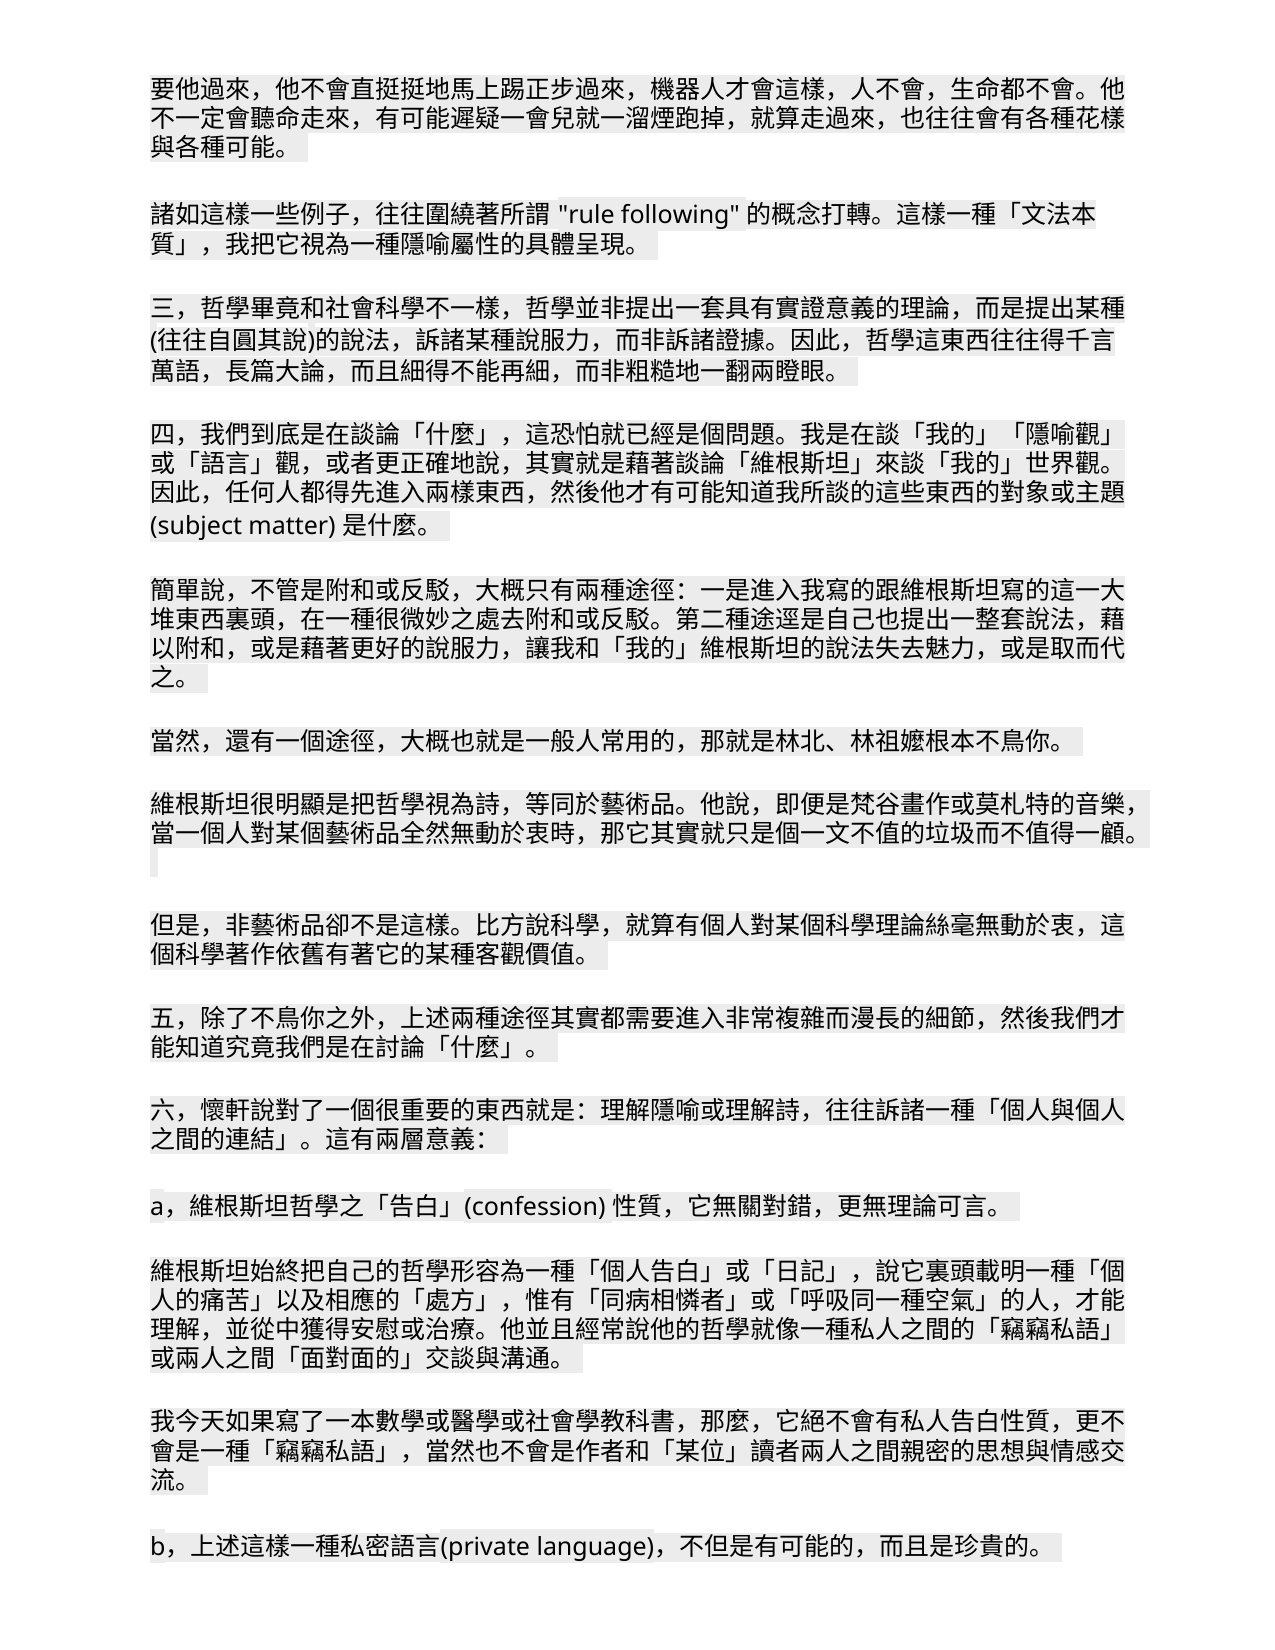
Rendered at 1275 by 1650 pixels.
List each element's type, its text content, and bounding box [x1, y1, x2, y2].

text (再續) 裕康， 你知道，學術上的東西很難(或說不太可能)用簡短文字說明。特別是哲學這樣一種「小題大作」的學科，講究微妙與細微差異；往往差之毫釐，失之千里。我就零碎地簡化著說： 一，我並沒有把語言分成「有意義的」vs.「無意義的」或「隱喻的」。 隱喻是一種物種秉賦，一種「不守規矩」的能力，跟有沒有意義無關。 你知道，我對語言的看法是認為「所有語言都是隱喻」。隱喻就是藉著something 讓人想到something else。所謂「有意義」的文字當然也會有著同樣的隱喻屬性。 二，我常講，這樣一種「不守規矩」的能力，似乎也使得人工智慧很難超越人類。套用維根斯坦的術語來說，"rule following" 彷彿意味著生命，而 "act according to a rule" 卻只是一種機器現象。 我常舉一個維根斯坦所舉的「五號表情」的例子，如果有個人每次要換表情都得先說等一下，然後就像開車換檔那樣，從比方說四號表情，倒回三號，然後才是二號表情登場。當他想再換為五號表情時，就得再從二號先換到三號，再換到四號，然後五號表情才能展露。換來換去，一共就這五種表情。維根斯坦說，這時候我們會懷疑這個人是否少了一樣東西？靈魂。 不妨再想想維根斯坦另一個關於「不聽指令」的例子。他說，遠遠一個小孩或一隻貓，你要他過來，他不會直挺挺地馬上踢正步過來，機器人才會這樣，人不會，生命都不會。他不一定會聽命走來，有可能遲疑一會兒就一溜煙跑掉，就算走過來，也往往會有各種花樣與各種可能。 諸如這樣一些例子，往往圍繞著所謂 "rule following" 的概念打轉。這樣一種「文法本質」，我把它視為一種隱喻屬性的具體呈現。 三，哲學畢竟和社會科學不一樣，哲學並非提出一套具有實證意義的理論，而是提出某種(往往自圓其說)的說法，訴諸某種說服力，而非訴諸證據。因此，哲學這東西往往得千言萬語，長篇大論，而且細得不能再細，而非粗糙地一翻兩瞪眼。 四，我們到底是在談論「什麼」，這恐怕就已經是個問題。我是在談「我的」「隱喻觀」或「語言」觀，或者更正確地說，其實就是藉著談論「維根斯坦」來談「我的」世界觀。因此，任何人都得先進入兩樣東西，然後他才有可能知道我所談的這些東西的對象或主題(subject matter) 是什麼。 簡單說，不管是附和或反駁，大概只有兩種途徑：一是進入我寫的跟維根斯坦寫的這一大堆東西裏頭，在一種很微妙之處去附和或反駁。第二種途逕是自己也提出一整套說法，藉以附和，或是藉著更好的說服力，讓我和「我的」維根斯坦的說法失去魅力，或是取而代之。 當然，還有一個途徑，大概也就是一般人常用的，那就是林北、林祖嬤根本不鳥你。 維根斯坦很明顯是把哲學視為詩，等同於藝術品。他說，即便是梵谷畫作或莫札特的音樂，當一個人對某個藝術品全然無動於衷時，那它其實就只是個一文不值的垃圾而不值得一顧。 但是，非藝術品卻不是這樣。比方說科學，就算有個人對某個科學理論絲毫無動於衷，這個科學著作依舊有著它的某種客觀價值。 五，除了不鳥你之外，上述兩種途徑其實都需要進入非常複雜而漫長的細節，然後我們才能知道究竟我們是在討論「什麼」。 六，懷軒說對了一個很重要的東西就是：理解隱喻或理解詩，往往訴諸一種「個人與個人之間的連結」。這有兩層意義： a，維根斯坦哲學之「告白」(confession) 性質，它無關對錯，更無理論可言。 維根斯坦始終把自己的哲學形容為一種「個人告白」或「日記」，說它裏頭載明一種「個人的痛苦」以及相應的「處方」，惟有「同病相憐者」或「呼吸同一種空氣」的人，才能理解，並從中獲得安慰或治療。他並且經常說他的哲學就像一種私人之間的「竊竊私語」或兩人之間「面對面的」交談與溝通。 我今天如果寫了一本數學或醫學或社會學教科書，那麼，它絕不會有私人告白性質，更不會是一種「竊竊私語」，當然也不會是作者和「某位」讀者兩人之間親密的思想與情感交流。 b，上述這樣一種私密語言(private language)，不但是有可能的，而且是珍貴的。 一般研究者常說維根斯坦反駁了「私密語言」，說他高舉語言或意義的公眾性。也就是說，私密語言是不可能的，無意義的。我要反駁的也恰恰是這樣一種解讀，剛好讀成顛倒了。 最早期的維也納學派那些人就是這樣，以為維根斯坦藉著畫分「有意義」與「無意義」是在推崇邏輯實證或邏輯分析等等。其實剛好相反。 維根斯坦說，「我的著作分成兩部份，一部份是我有寫出來的，另一部份是我沒有寫出來的，而恰恰是沒有寫出來的，才是重要的。」 也許你會說，幹嘛不把重要的寫出來，卻只寫不重要的？那是因為沒寫出來的就是那些寫不出來的，惟有藉著寫那些不重要的，或許才有可能讓你意識到那些真正重要的。 如果這不是一種隱喻，什麼是隱喻？ 七，至於你對於某種隱喻起共鳴的看法，我都認同。 隱喻吸引了我的心，因為它如此開放、靈活與自由，撫慰人心，至少撫慰了我的心。相反地，我對那些腦袋其介如石硬得像花崗岩的「語言」(比方說那位汪怡昕導演的思維及其所謂「歷史重現」)，可說是「恐懼」到極點，會讓我窒息，會讓我有一種想要掐LP自殺的衝動。我覺得他應該轉行去幹任何一種行業都好，尤其適合去民進黨文宣部謀職，當導演或講歷史實在太荒唐。 有小孩之後，每天肉體疲憊不堪，難得睡上幾小時，心理更是牽腸掛肚，憂心忡忡。不過，小孩尚未被教育污染與摧殘，對於再怎麼無趣的細節都能感到興味盎然，熱情十足，真的是 "attention to particulars" (維根斯坦的內行人應該知道我在說什麼)，每天胡言亂語的，經常讓我感覺彷彿呼吸到一種新鮮空氣。 八，另外，你問說，「數學」或「邏輯」是否也是隱喻？ 答案是：「是」，但也「不是」。為什麼呢？請見上述「三」。也就是說，你要怎麼訴說它都行，只要你言之成理，足以自圓其說。 我自己是認為「數學」或「邏輯」或「自然法則與定理」等等，當然也是隱喻。我不是隨口瞎掰，這問題恰恰也是我二十五年寒窗的一個研究核心。維根斯坦曾經把自己的哲學定位為一種「數學哲學」，其實也就是在談所謂「數學的基礎」。這問題恐怕得用幾十萬字或幾百萬字去表達，一言難盡。 九，至於你還問到歷史學科的本質。這問題也是太大了，同樣一言難盡。簡單說，歷史像小說，但它畢竟不是小說。往事飄渺如煙，但它卻又如許厚重，並不如煙。可是，若無前者之飄渺，便無後者之厚重。 [150, 75, 1125, 1563]
